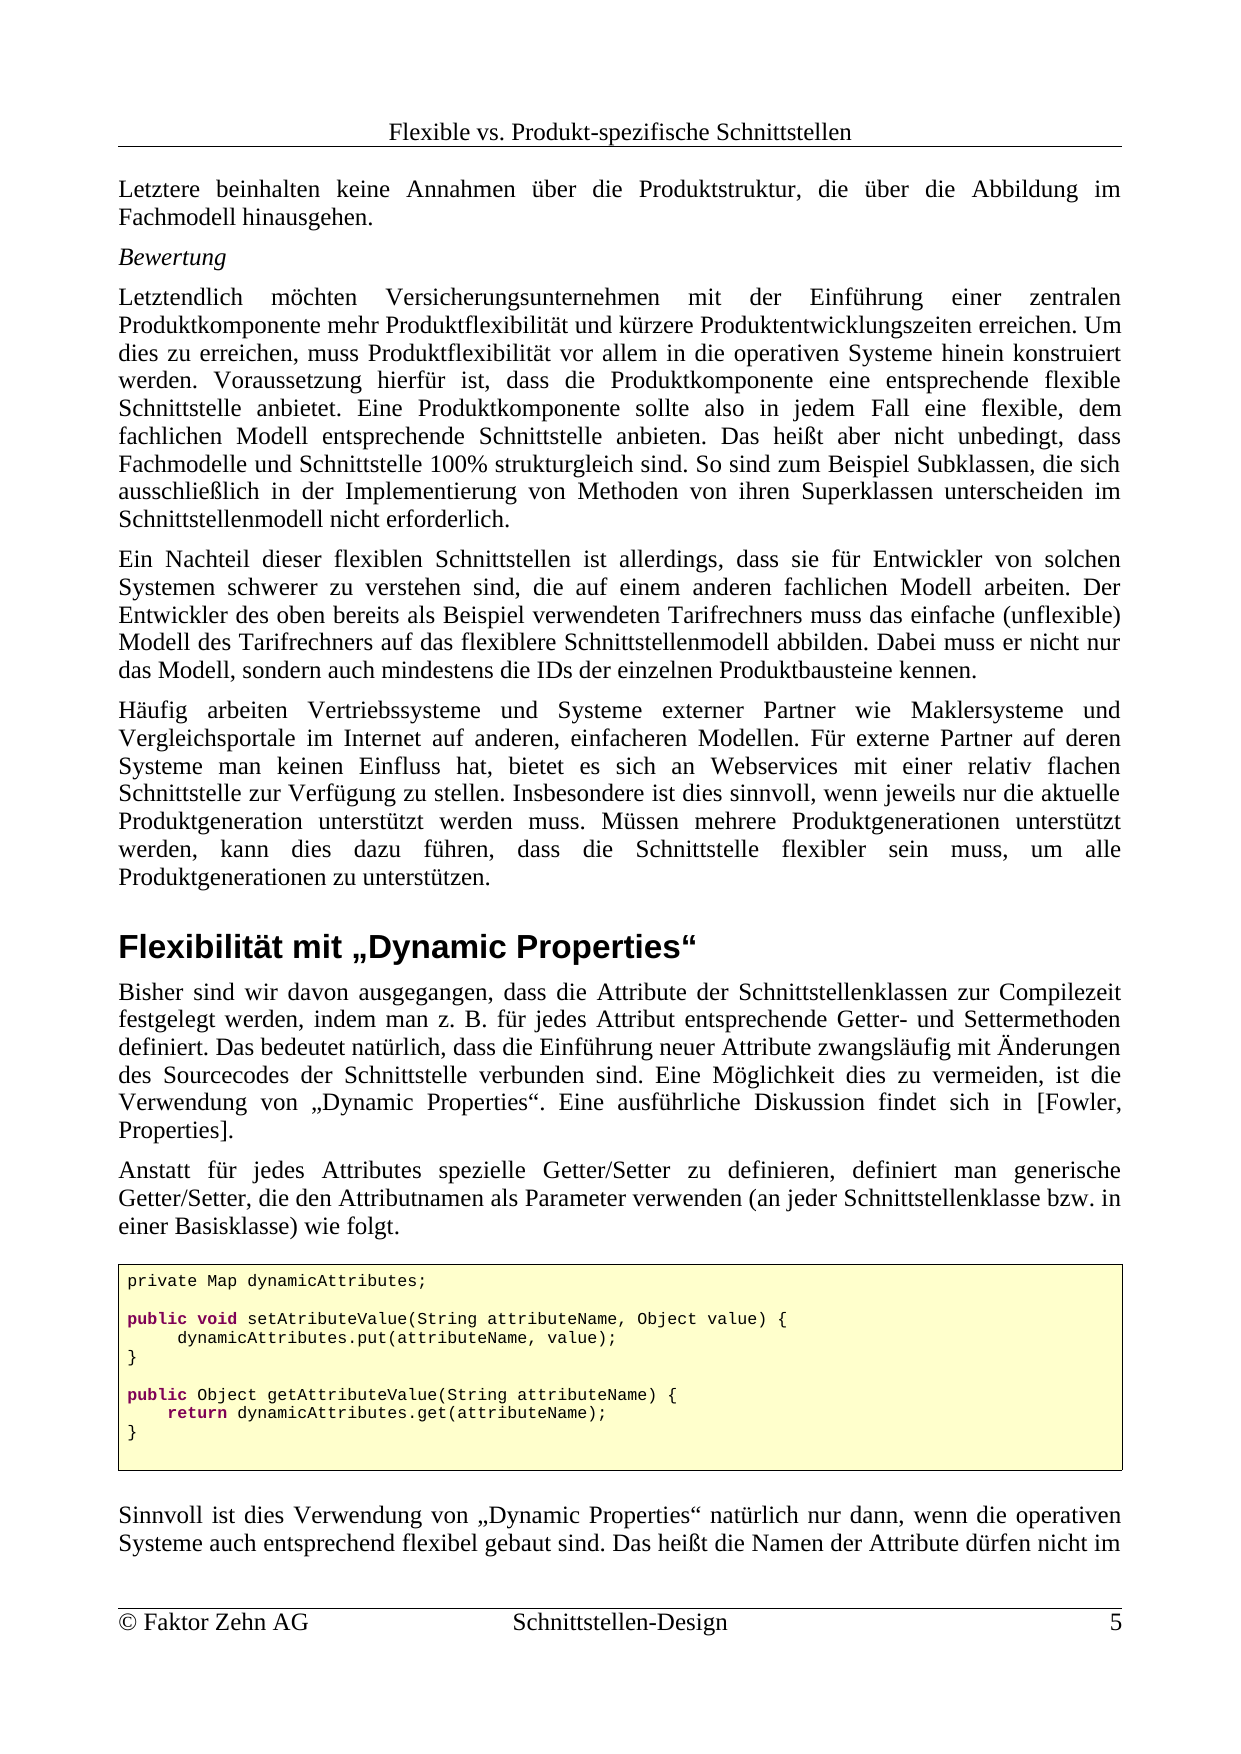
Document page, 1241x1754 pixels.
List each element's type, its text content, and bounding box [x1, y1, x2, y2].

text } [127, 1424, 1113, 1443]
text Häufig arbeiten Vertriebssysteme und Systeme externer Partner wie Maklersysteme und Vergleichsportale im Internet auf anderen, einfacheren Modellen. Für externe Partner auf deren Systeme man keinen Einfluss hat, bietet es sich an Webservices mit einer relativ flachen Schnittstelle zur Verfügung zu stellen. Insbesondere ist dies sinnvoll, wenn jeweils nur die aktuelle Produktgeneration unterstützt werden muss. Müssen mehrere Produktgenerationen unterstützt werden, kann dies dazu führen, dass die Schnittstelle flexibler sein muss, um alle Produktgenerationen zu unterstützen. [118, 696, 1122, 890]
text public void setAtributeValue(String attributeName, Object value) { [127, 1311, 1113, 1329]
text Letztere beinhalten keine Annahmen über die Produktstruktur, die über die Abbildung im Fachmodell hinausgehen. [118, 175, 1122, 231]
text private Map dynamicAttributes; [127, 1273, 1113, 1292]
text public Object getAttributeValue(String attributeName) { [127, 1386, 1113, 1405]
text Letztendlich möchten Versicherungsunternehmen mit der Einführung einer zentralen Produktkomponente mehr Produktflexibilität und kürzere Produktentwicklungszeiten erreichen. Um dies zu erreichen, muss Produktflexibilität vor allem in die operativen Systeme hinein konstruiert werden. Voraussetzung hierfür ist, dass die Produktkomponente eine entsprechende flexible Schnittstelle anbietet. Eine Produktkomponente sollte also in jedem Fall eine flexible, dem fachlichen Modell entsprechende Schnittstelle anbieten. Das heißt aber nicht unbedingt, dass Fachmodelle und Schnittstelle 100% strukturgleich sind. So sind zum Beispiel Subklassen, die sich ausschließlich in der Implementierung von Methoden von ihren Superklassen unterscheiden im Schnittstellenmodell nicht erforderlich. [118, 283, 1122, 533]
text Bewertung [118, 243, 1122, 271]
text return dynamicAttributes.get(attributeName); [127, 1405, 1113, 1424]
text dynamicAttributes.put(attributeName, value); [127, 1329, 1113, 1348]
text } [127, 1348, 1113, 1367]
subtitle Flexibilität mit „Dynamic Properties“ [118, 928, 1122, 965]
text Anstatt für jedes Attributes spezielle Getter/Setter zu definieren, definiert man generische Getter/Setter, die den Attributnamen als Parameter verwenden (an jeder Schnittstellenklasse bzw. in einer Basisklasse) wie folgt. [118, 1156, 1122, 1239]
text Bisher sind wir davon ausgegangen, dass die Attribute der Schnittstellenklassen zur Compilezeit festgelegt werden, indem man z. B. für jedes Attribut entsprechende Getter- und Settermethoden definiert. Das bedeutet natürlich, dass die Einführung neuer Attribute zwangsläufig mit Änderungen des Sourcecodes der Schnittstelle verbunden sind. Eine Möglichkeit dies zu vermeiden, ist die Verwendung von „Dynamic Properties“. Eine ausführliche Diskussion findet sich in [Fowler, Properties]. [118, 978, 1122, 1144]
text Sinnvoll ist dies Verwendung von „Dynamic Properties“ natürlich nur dann, wenn die operativen Systeme auch entsprechend flexibel gebaut sind. Das heißt die Namen der Attribute dürfen nicht im [118, 1501, 1122, 1557]
text Ein Nachteil dieser flexiblen Schnittstellen ist allerdings, dass sie für Entwickler von solchen Systemen schwerer zu verstehen sind, die auf einem anderen fachlichen Modell arbeiten. Der Entwickler des oben bereits als Beispiel verwendeten Tarifrechners muss das einfache (unflexible) Modell des Tarifrechners auf das flexiblere Schnittstellenmodell abbilden. Dabei muss er nicht nur das Modell, sondern auch mindestens die IDs der einzelnen Produktbausteine kennen. [118, 545, 1122, 684]
